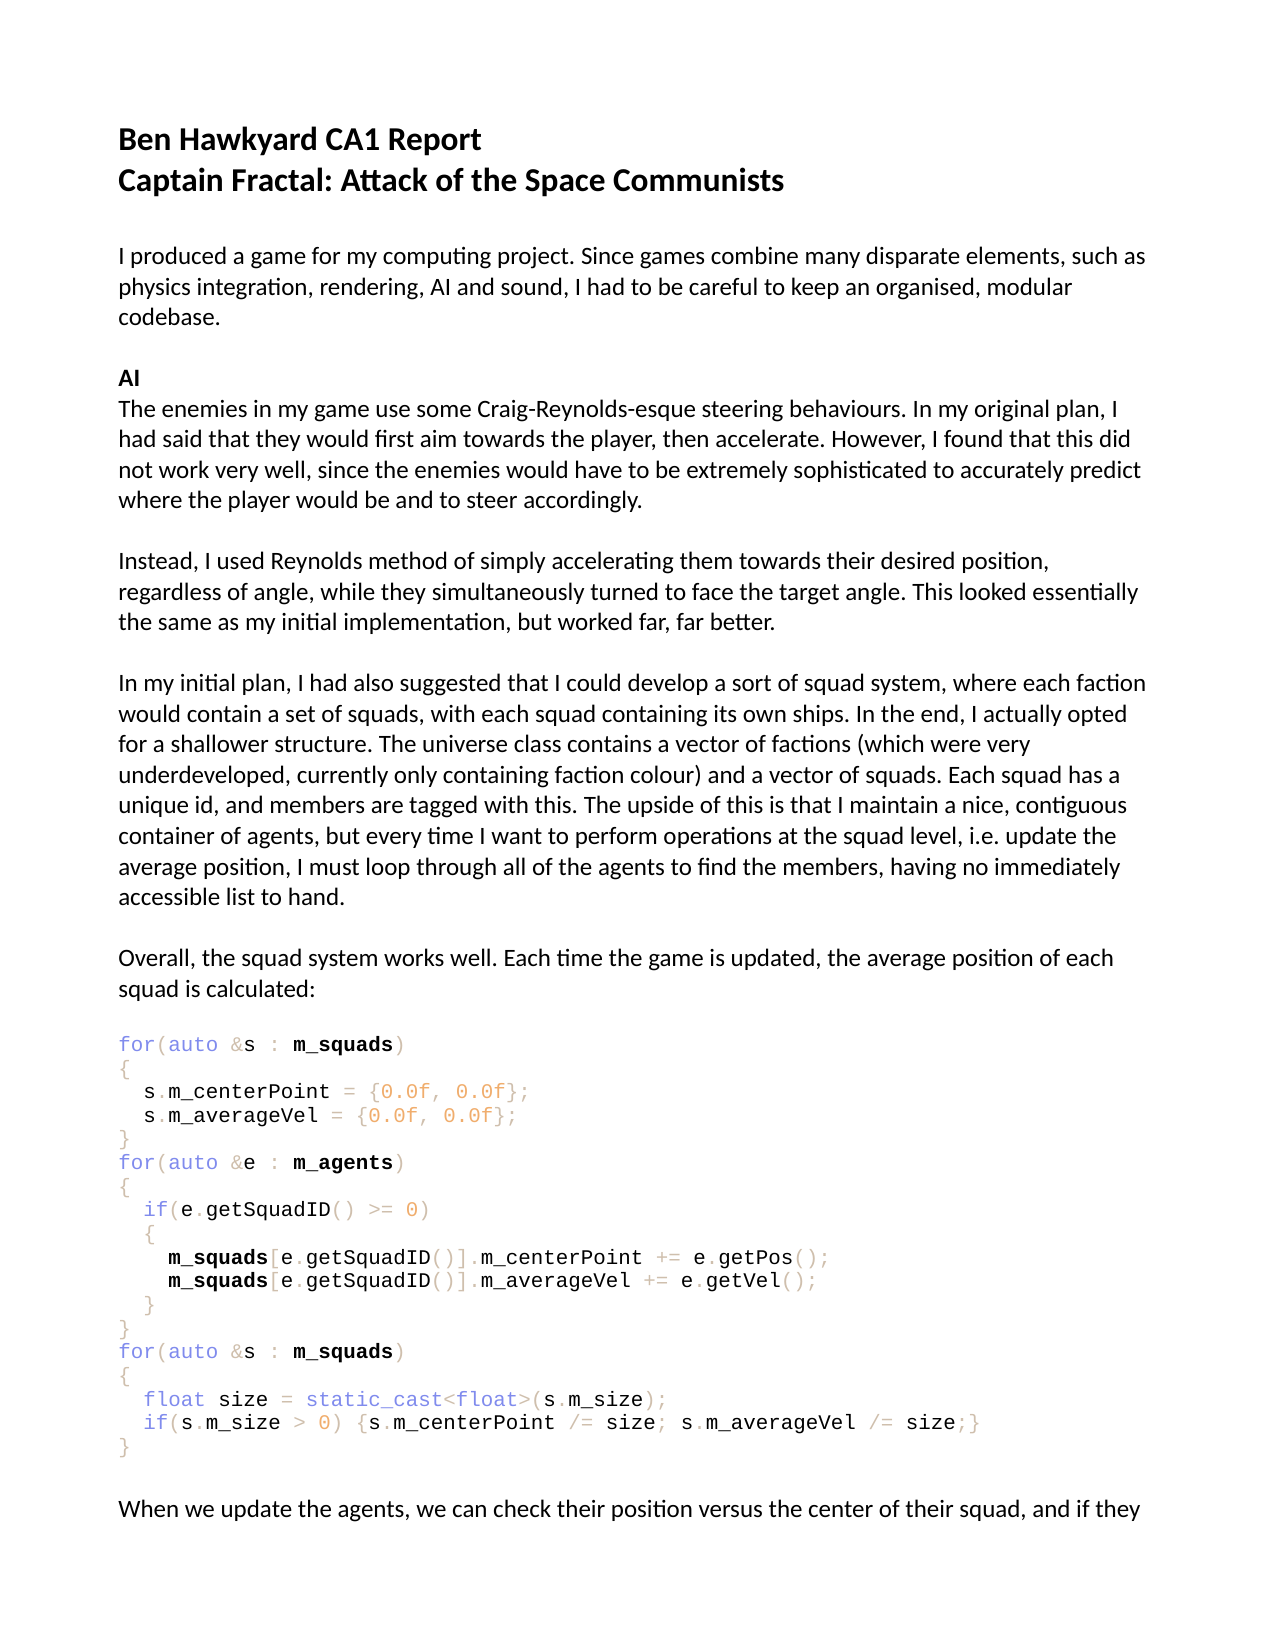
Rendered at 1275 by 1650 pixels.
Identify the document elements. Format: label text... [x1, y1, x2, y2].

text m_squads[e.getSquadID()].m_centerPoint += e.getPos(); [118, 1247, 1157, 1270]
text { [118, 1223, 1157, 1247]
text for(auto &s : m_squads) [118, 1341, 1157, 1365]
text In my initial plan, I had also suggested that I could develop a sort of squad system, where each faction would contain a set of squads, with each squad containing its own ships. In the end, I actually opted for a shallower structure. The universe class contains a vector of factions (which were very underdeveloped, currently only containing faction colour) and a vector of squads. Each squad has a unique id, and members are tagged with this. The upside of this is that I maintain a nice, contiguous container of agents, but every time I want to perform operations at the squad level, i.e. update the average position, I must loop through all of the agents to find the members, having no immediately accessible list to hand. [118, 668, 1157, 912]
text float size = static_cast<float>(s.m_size); [118, 1388, 1157, 1412]
text The enemies in my game use some Craig-Reynolds-esque steering behaviours. In my original plan, I had said that they would first aim towards the player, then accelerate. However, I found that this did not work very well, since the enemies would have to be extremely sophisticated to accurately predict where the player would be and to steer accordingly. [118, 393, 1157, 515]
text } [118, 1294, 1157, 1318]
text { [118, 1365, 1157, 1388]
text for(auto &s : m_squads) [118, 1034, 1157, 1057]
text if(e.getSquadID() >= 0) [118, 1199, 1157, 1223]
text I produced a game for my computing project. Since games combine many disparate elements, such as physics integration, rendering, AI and sound, I had to be careful to keep an organised, modular codebase. [118, 240, 1157, 332]
text if(s.m_size > 0) {s.m_centerPoint /= size; s.m_averageVel /= size;} [118, 1412, 1157, 1436]
text Overall, the squad system works well. Each time the game is updated, the average position of each squad is calculated: [118, 942, 1157, 1003]
text s.m_averageVel = {0.0f, 0.0f}; [118, 1105, 1157, 1128]
text { [118, 1176, 1157, 1199]
text m_squads[e.getSquadID()].m_averageVel += e.getVel(); [118, 1270, 1157, 1294]
text } [118, 1436, 1157, 1459]
text Captain Fractal: Attack of the Space Communists [118, 159, 1157, 199]
text AI [118, 362, 1157, 393]
text When we update the agents, we can check their position versus the center of their squad, and if they [118, 1493, 1157, 1524]
text } [118, 1318, 1157, 1341]
text Ben Hawkyard CA1 Report [118, 118, 1157, 159]
text Instead, I used Reynolds method of simply accelerating them towards their desired position, regardless of angle, while they simultaneously turned to face the target angle. This looked essentially the same as my initial implementation, but worked far, far better. [118, 546, 1157, 637]
text } [118, 1128, 1157, 1152]
text s.m_centerPoint = {0.0f, 0.0f}; [118, 1081, 1157, 1105]
text { [118, 1057, 1157, 1081]
text for(auto &e : m_agents) [118, 1152, 1157, 1176]
